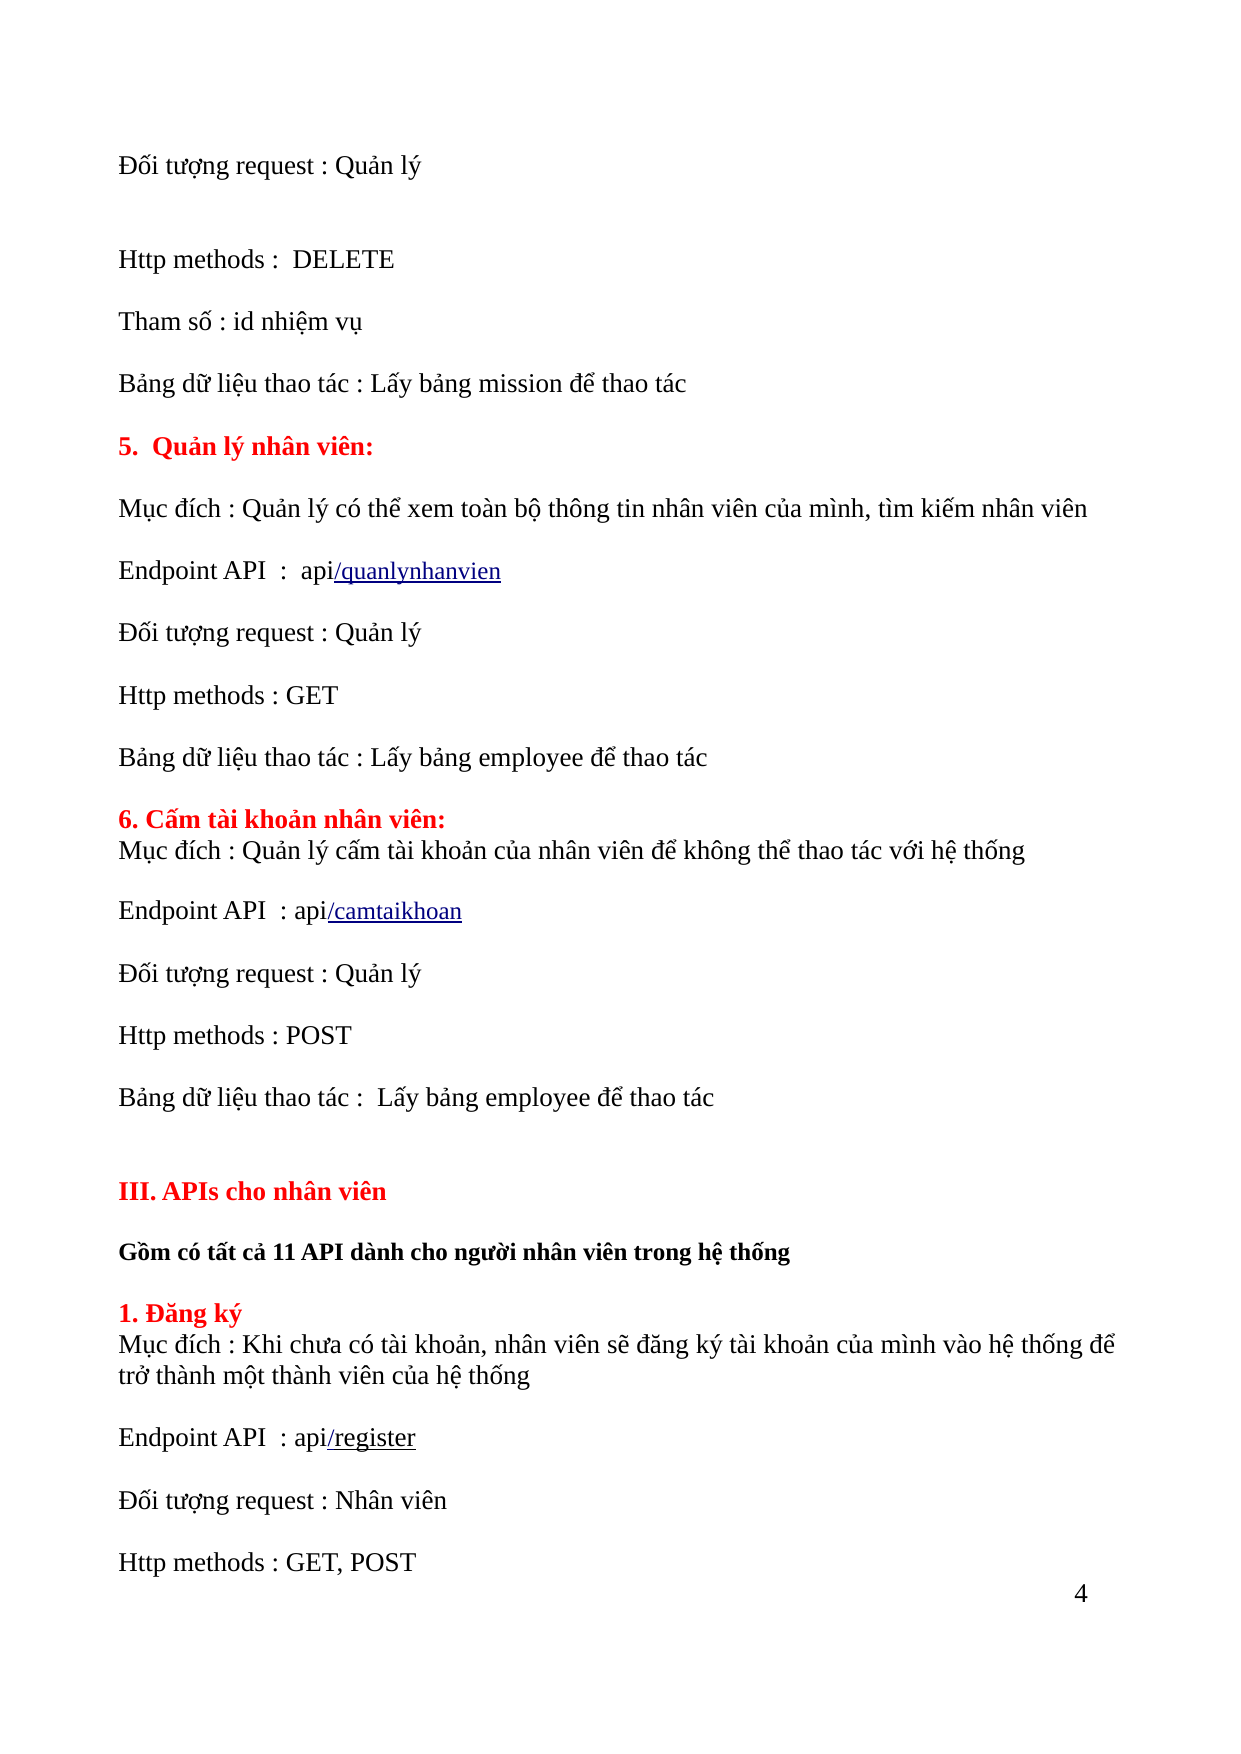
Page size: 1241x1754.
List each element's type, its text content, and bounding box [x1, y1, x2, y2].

text Mục đích : Quản lý có thể xem toàn bộ thông tin nhân viên của mình, tìm kiếm nhân viên [118, 492, 1122, 523]
text Http methods : GET [118, 679, 1122, 710]
text Http methods : GET, POST [118, 1546, 1122, 1577]
text Endpoint API : api/register [118, 1421, 1122, 1453]
text 4 [118, 1577, 1122, 1608]
text Gồm có tất cả 11 API dành cho người nhân viên trong hệ thống [118, 1237, 1122, 1266]
text Bảng dữ liệu thao tác : Lấy bảng employee để thao tác [118, 741, 1122, 772]
text Bảng dữ liệu thao tác : Lấy bảng employee để thao tác [118, 1081, 1122, 1112]
text Đối tượng request : Nhân viên [118, 1484, 1122, 1515]
text Tham số : id nhiệm vụ [118, 305, 1122, 336]
text Bảng dữ liệu thao tác : Lấy bảng mission để thao tác [118, 367, 1122, 398]
text Endpoint API : api/camtaikhoan [118, 894, 1122, 926]
text 1. Đăng ký [118, 1297, 1122, 1328]
text Đối tượng request : Quản lý [118, 616, 1122, 648]
text Http methods : DELETE [118, 243, 1122, 274]
text III. APIs cho nhân viên [118, 1175, 1122, 1206]
text 5. Quản lý nhân viên: [118, 429, 1122, 461]
text Mục đích : Quản lý cấm tài khoản của nhân viên để không thể thao tác với hệ thống [118, 834, 1122, 866]
text 6. Cấm tài khoản nhân viên: [118, 803, 1122, 834]
text Mục đích : Khi chưa có tài khoản, nhân viên sẽ đăng ký tài khoản của mình vào hệ thống để trở thành một thành viên của hệ thống [118, 1328, 1122, 1390]
text Http methods : POST [118, 1019, 1122, 1050]
text Endpoint API : api/quanlynhanvien [118, 554, 1122, 585]
text Đối tượng request : Quản lý [118, 149, 1122, 180]
text Đối tượng request : Quản lý [118, 957, 1122, 988]
